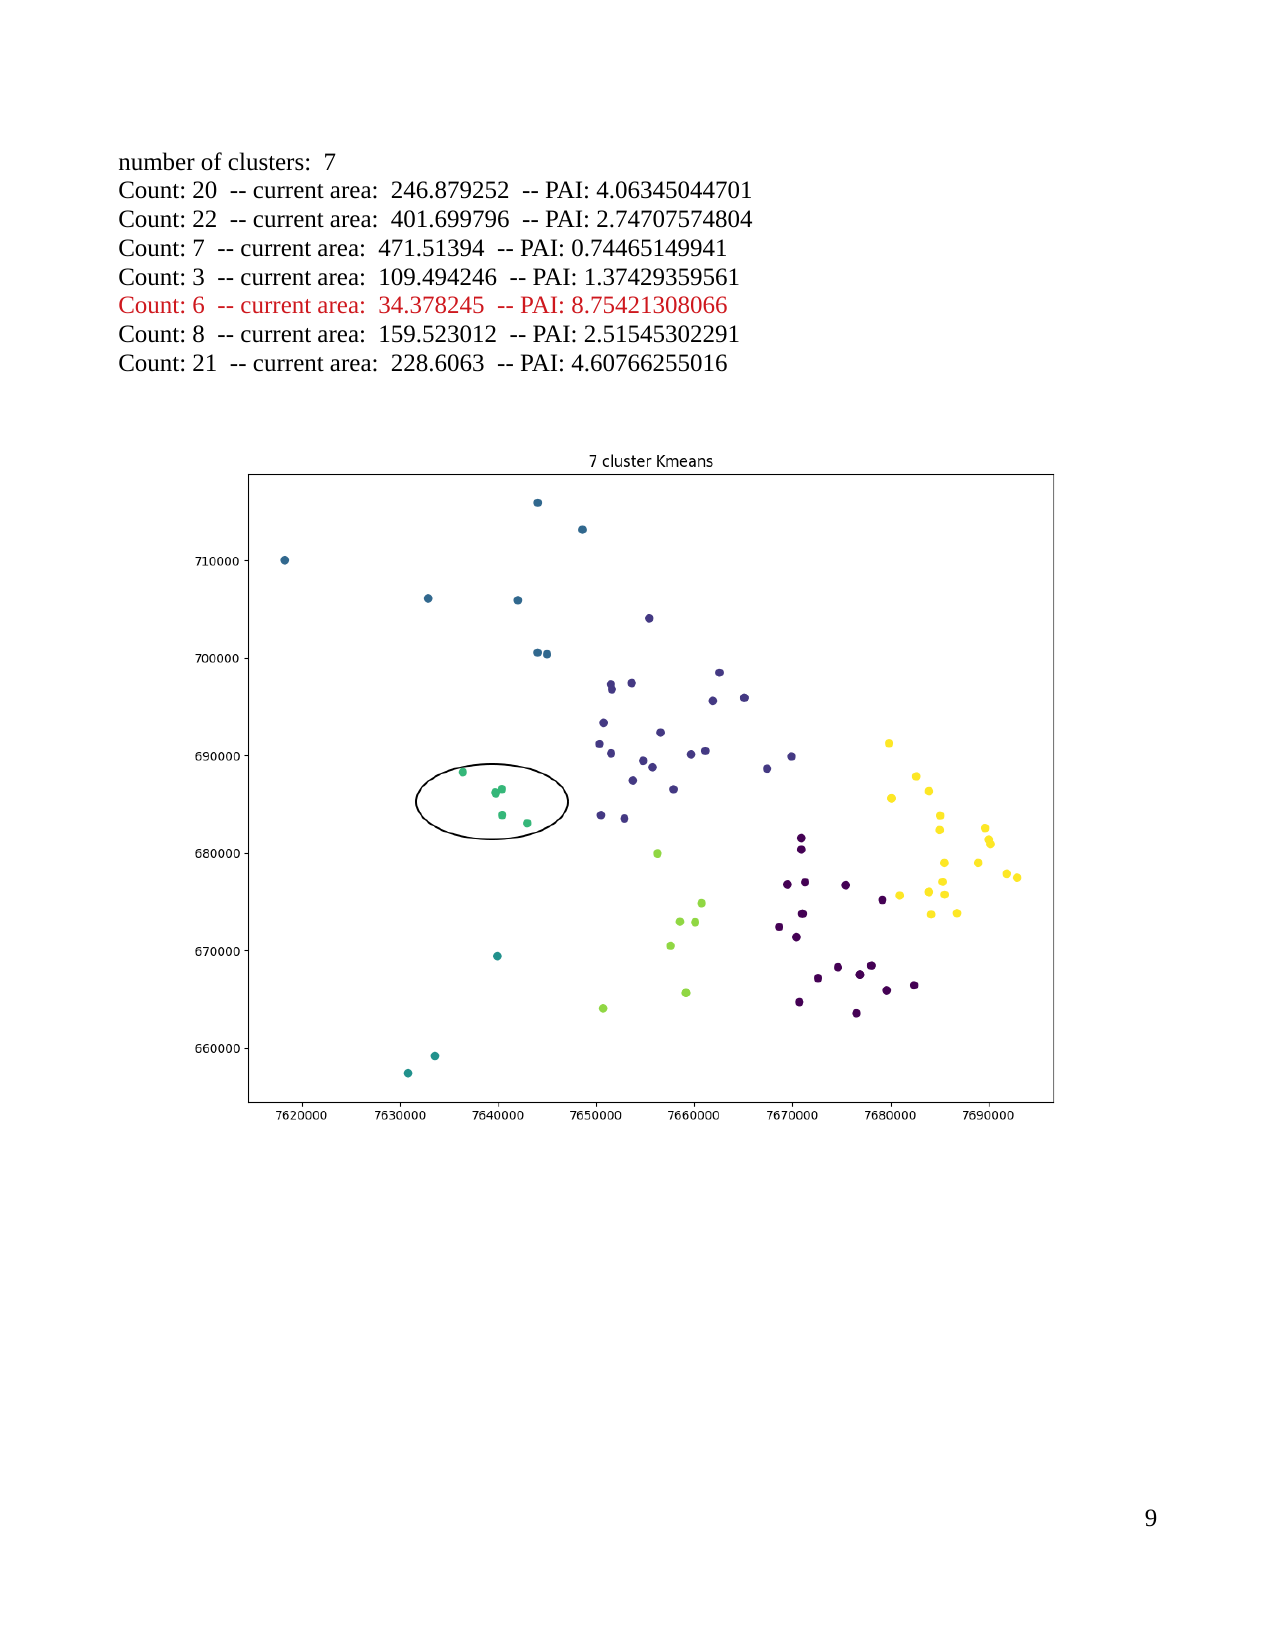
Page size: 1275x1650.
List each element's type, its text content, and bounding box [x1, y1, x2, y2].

text Count: 3 -- current area: 109.494246 -- PAI: 1.37429359561 [118, 262, 1157, 291]
text Count: 22 -- current area: 401.699796 -- PAI: 2.74707574804 [118, 204, 1157, 233]
picture [118, 376, 1157, 1191]
text number of clusters: 7 [118, 147, 1157, 176]
text Count: 21 -- current area: 228.6063 -- PAI: 4.60766255016 [118, 348, 1157, 376]
text Count: 8 -- current area: 159.523012 -- PAI: 2.51545302291 [118, 319, 1157, 348]
text Count: 6 -- current area: 34.378245 -- PAI: 8.75421308066 [118, 291, 1157, 319]
text Count: 20 -- current area: 246.879252 -- PAI: 4.06345044701 [118, 176, 1157, 204]
text Count: 7 -- current area: 471.51394 -- PAI: 0.74465149941 [118, 233, 1157, 262]
